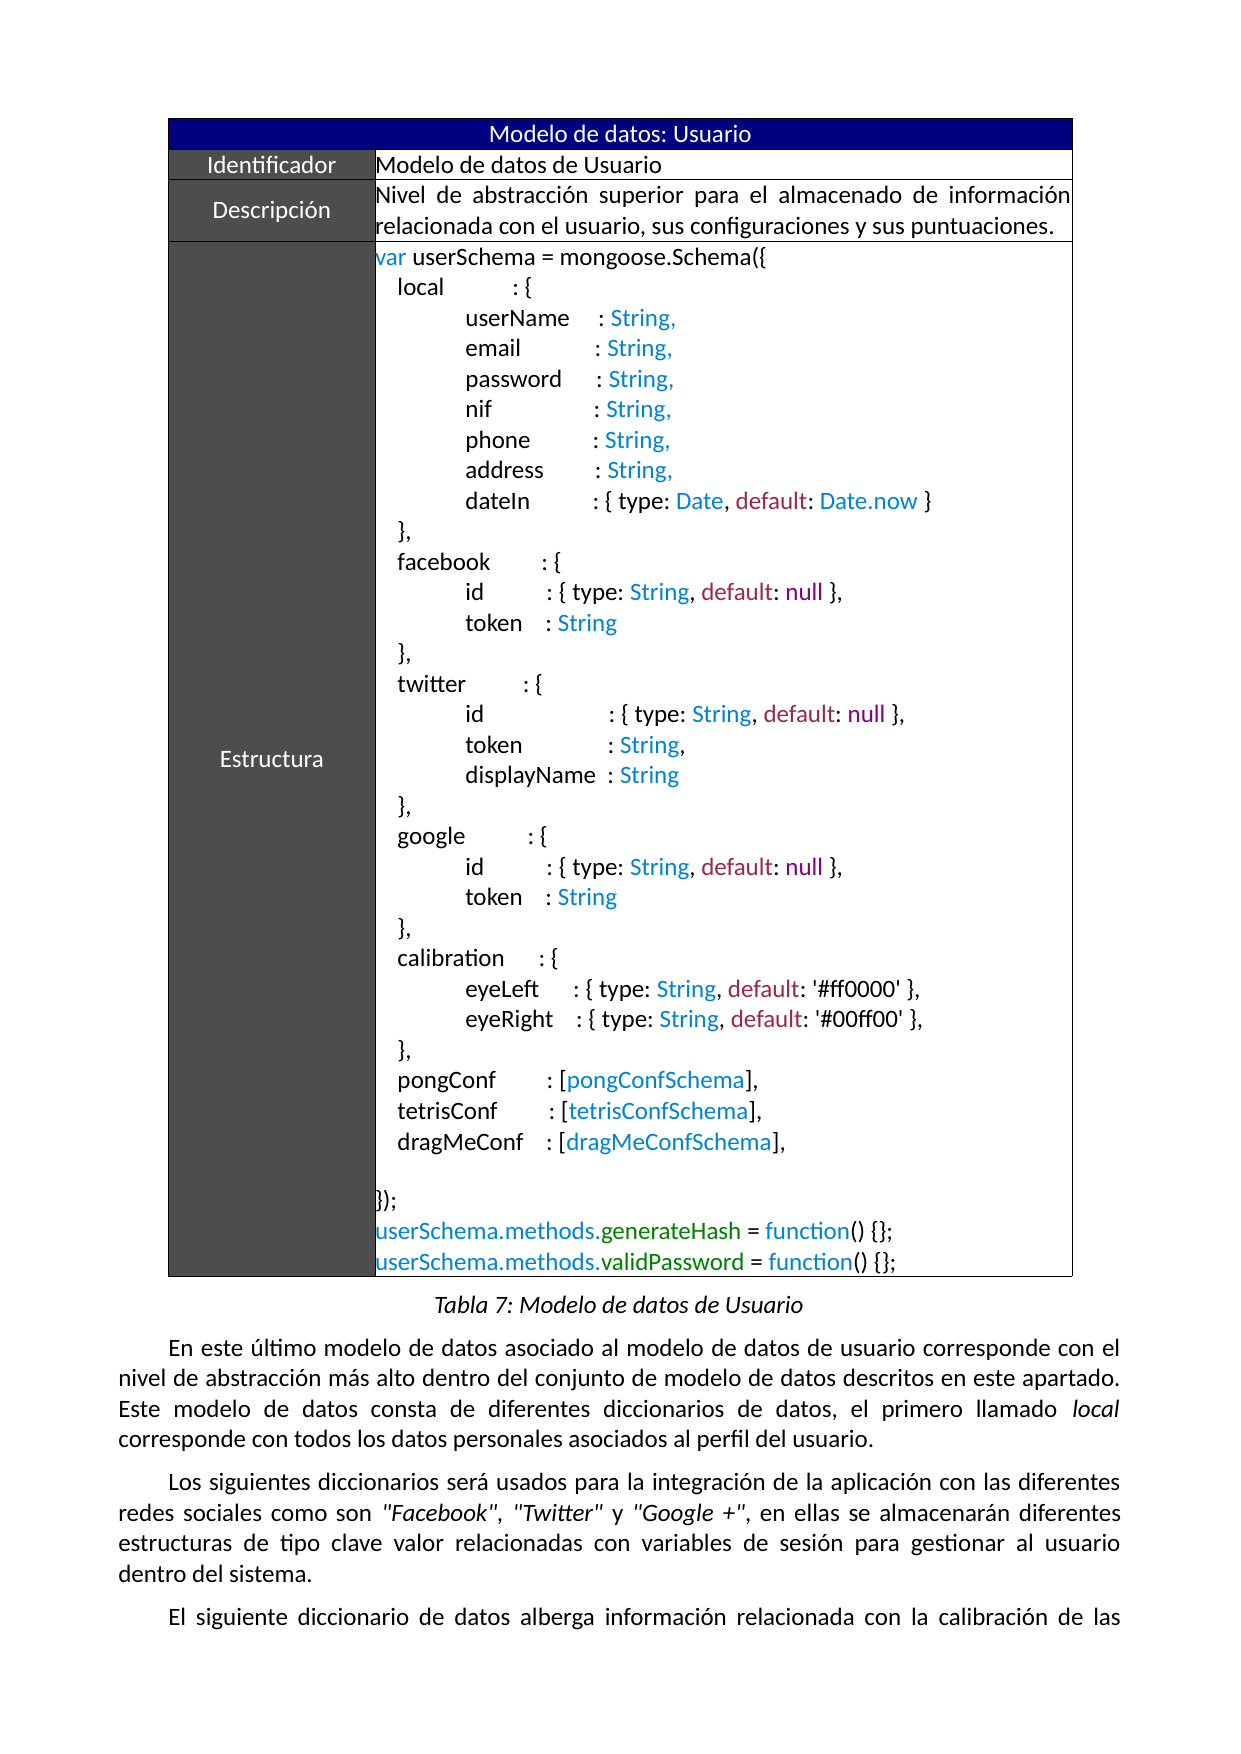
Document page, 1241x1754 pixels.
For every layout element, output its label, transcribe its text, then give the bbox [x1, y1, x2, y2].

table_cell var userSchema = mongoose.Schema({ local : { userName : String, email : String, password : String, nif : String, phone : String, address : String, dateIn : { type: Date, default: Date.now } }, facebook : { id : { type: String, default: null }, token : String }, twitter : { id : { type: String, default: null }, token : String, displayName : String }, google : { id : { type: String, default: null }, token : String }, calibration : { eyeLeft : { type: String, default: '#ff0000' }, eyeRight : { type: String, default: '#00ff00' }, }, pongConf : [pongConfSchema], tetrisConf : [tetrisConfSchema], dragMeConf : [dragMeConfSchema], }); userSchema.methods.generateHash = function() {}; userSchema.methods.validPassword = function() {}; [376, 242, 1072, 1276]
text El siguiente diccionario de datos alberga información relacionada con la calibración de las [118, 1601, 1122, 1631]
text Tabla 7: Modelo de datos de Usuario [118, 1289, 1122, 1319]
table_cell Modelo de datos de Usuario [376, 150, 1072, 179]
text Los siguientes diccionarios será usados para la integración de la aplicación con las diferentes redes sociales como son "Facebook", "Twitter" y "Google +", en ellas se almacenarán diferentes estructuras de tipo clave valor relacionadas con variables de sesión para gestionar al usuario dentro del sistema. [118, 1466, 1122, 1588]
text En este último modelo de datos asociado al modelo de datos de usuario corresponde con el nivel de abstracción más alto dentro del conjunto de modelo de datos descritos en este apartado. Este modelo de datos consta de diferentes diccionarios de datos, el primero llamado local corresponde con todos los datos personales asociados al perfil del usuario. [118, 1332, 1122, 1454]
table_cell Descripción [169, 180, 375, 241]
table_cell Estructura [169, 242, 375, 1276]
table_cell Nivel de abstracción superior para el almacenado de información relacionada con el usuario, sus configuraciones y sus puntuaciones. [376, 180, 1072, 241]
table_header Modelo de datos: Usuario [169, 119, 1072, 149]
table_cell Identificador [169, 150, 375, 179]
